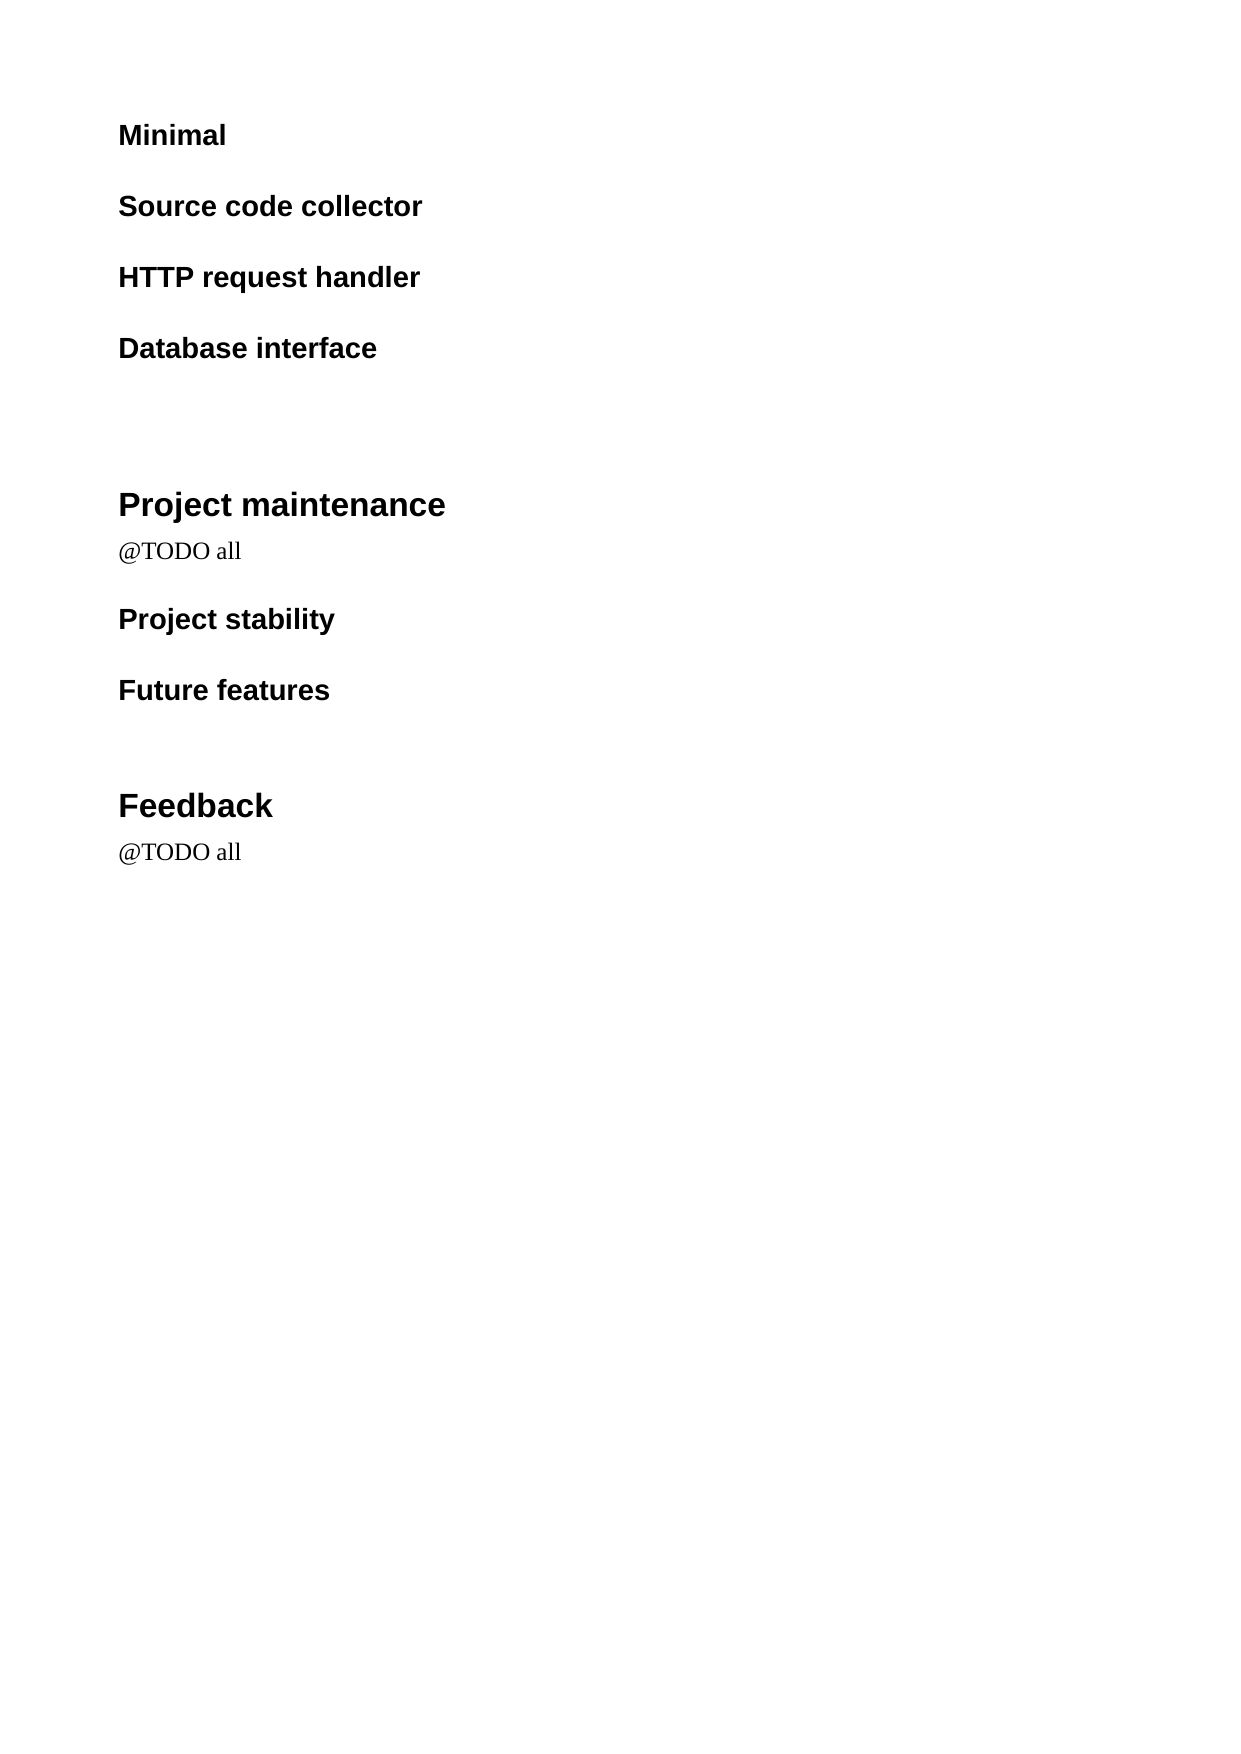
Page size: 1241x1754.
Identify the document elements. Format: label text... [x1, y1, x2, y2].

subtitle HTTP request handler [118, 260, 1122, 294]
subtitle Database interface [118, 331, 1122, 365]
subtitle Feedback [118, 786, 1122, 824]
text @TODO all [118, 536, 1122, 565]
subtitle Minimal [118, 118, 1122, 152]
subtitle Future features [118, 673, 1122, 707]
subtitle Project maintenance [118, 485, 1122, 523]
subtitle Source code collector [118, 189, 1122, 223]
text @TODO all [118, 837, 1122, 865]
subtitle Project stability [118, 602, 1122, 636]
